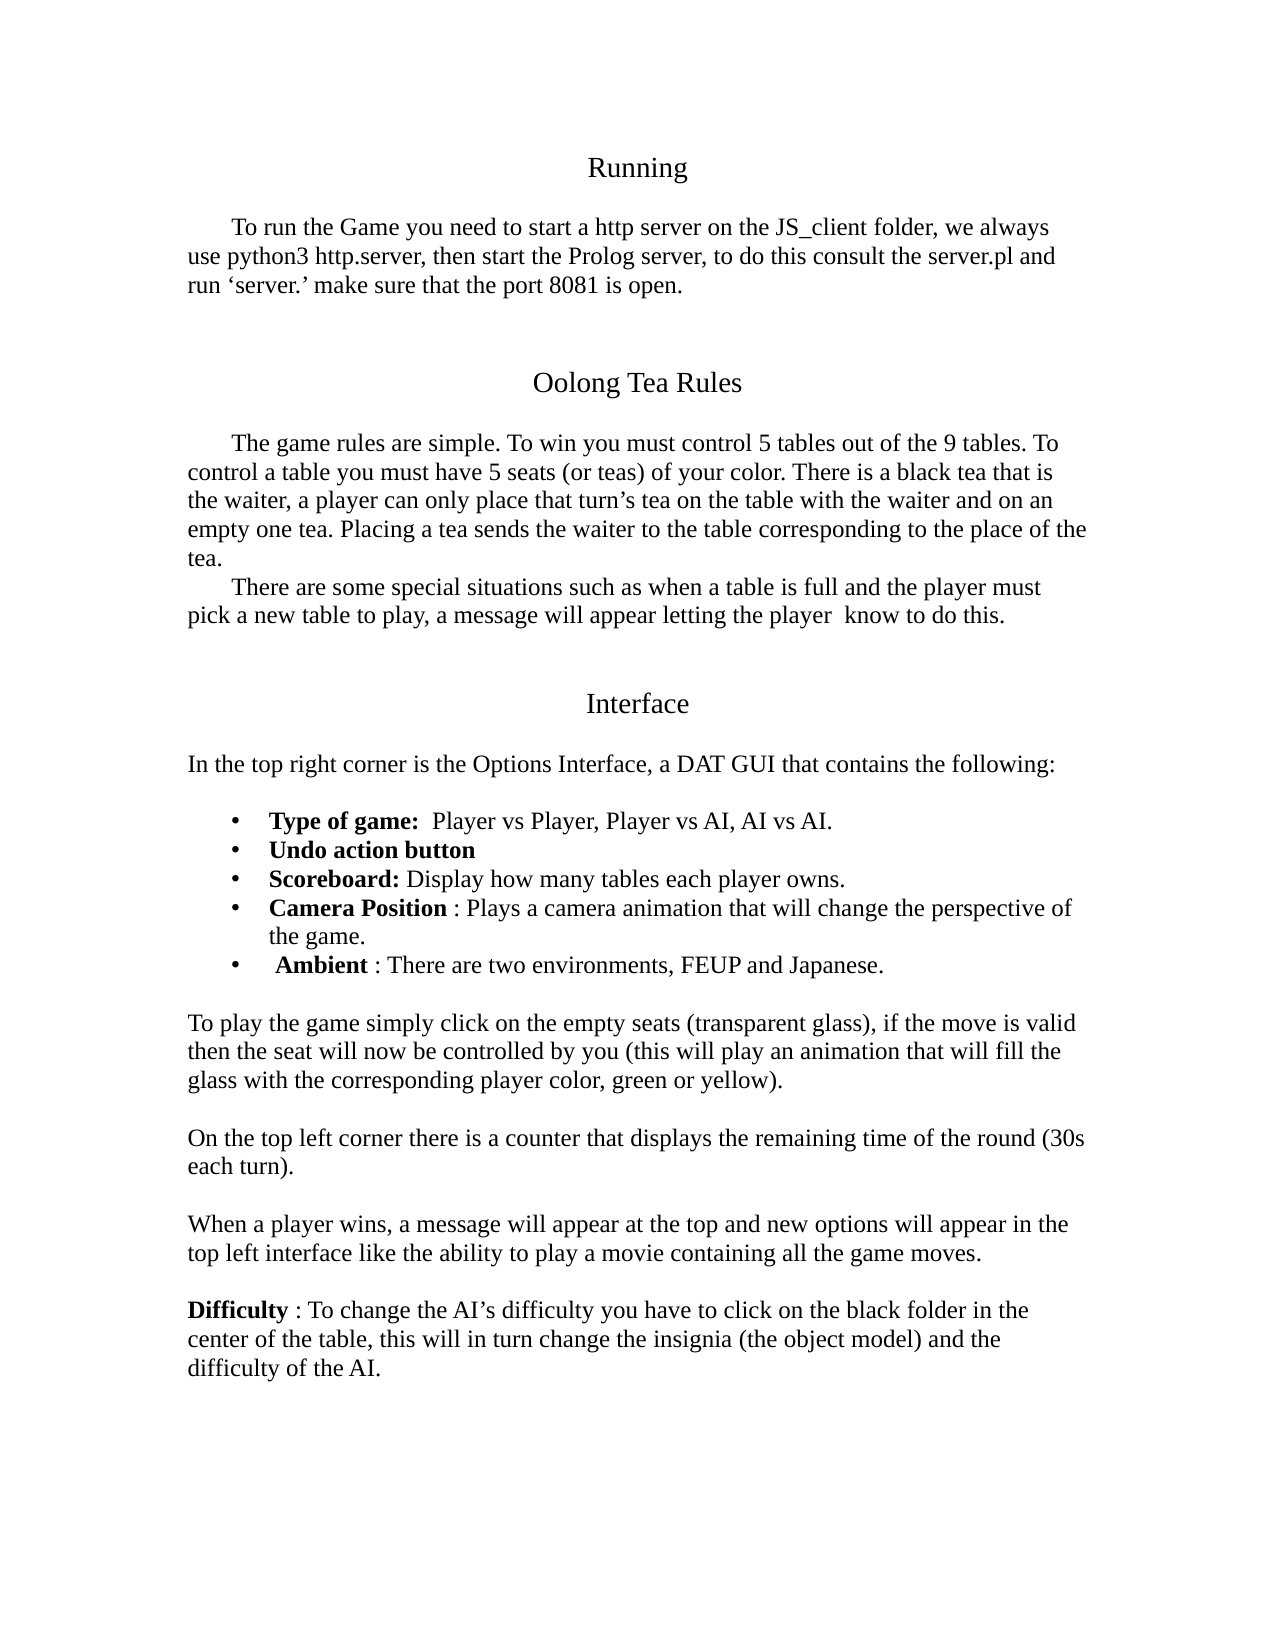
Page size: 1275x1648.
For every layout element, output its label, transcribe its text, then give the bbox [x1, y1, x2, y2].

text Oolong Tea Rules [187, 366, 1088, 399]
text Difficulty : To change the AI’s difficulty you have to click on the black folder in the center of the table, this will in turn change the insignia (the object model) and the difficulty of the AI. [187, 1295, 1088, 1381]
text On the top left corner there is a counter that displays the remaining time of the round (30s each turn). [187, 1123, 1088, 1180]
list Type of game: Player vs Player, Player vs AI, AI vs AI. [231, 806, 1088, 835]
text The game rules are simple. To win you must control 5 tables out of the 9 tables. To control a table you must have 5 seats (or teas) of your color. There is a black tea that is the waiter, a player can only place that turn’s tea on the table with the waiter and on an empty one tea. Placing a tea sends the waiter to the table corresponding to the place of the tea. There are some special situations such as when a table is full and the player must pick a new table to play, a message will appear letting the player know to do this. [187, 428, 1088, 629]
text When a player wins, a message will appear at the top and new options will appear in the top left interface like the ability to play a movie containing all the game moves. [187, 1209, 1088, 1266]
list Camera Position : Plays a camera animation that will change the perspective of the game. [231, 893, 1088, 950]
list Scoreboard: Display how many tables each player owns. [231, 864, 1088, 893]
list Undo action button [231, 835, 1088, 864]
text Interface [187, 687, 1088, 720]
text Running [187, 150, 1088, 183]
text To play the game simply click on the empty seats (transparent glass), if the move is valid then the seat will now be controlled by you (this will play an animation that will fill the glass with the corresponding player color, green or yellow). [187, 1008, 1088, 1094]
text To run the Game you need to start a http server on the JS_client folder, we always use python3 http.server, then start the Prolog server, to do this consult the server.pl and run ‘server.’ make sure that the port 8081 is open. [187, 212, 1088, 298]
text In the top right corner is the Options Interface, a DAT GUI that contains the following: [187, 749, 1088, 778]
list Ambient : There are two environments, FEUP and Japanese. [231, 950, 1088, 979]
